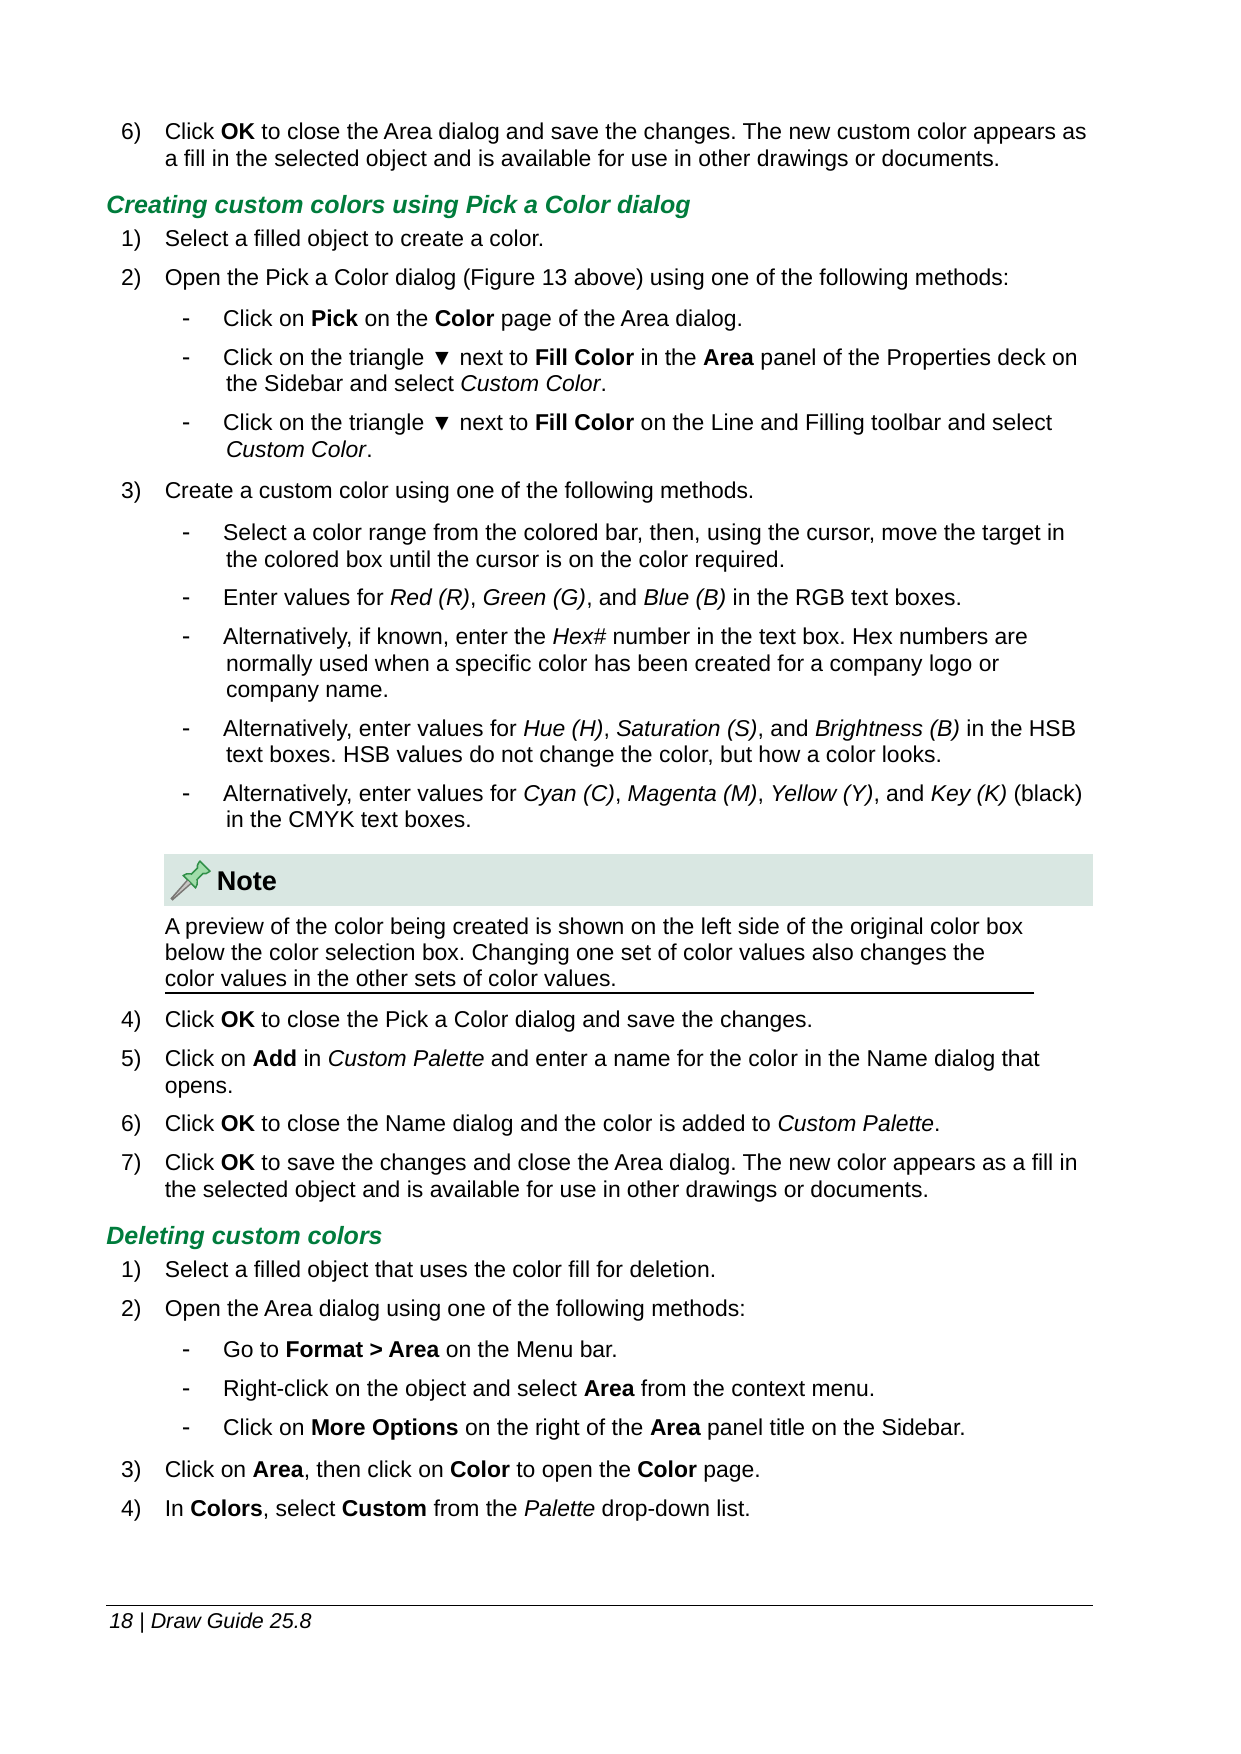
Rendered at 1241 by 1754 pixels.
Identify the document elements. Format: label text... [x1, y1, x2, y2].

list Click OK to close the Area dialog and save the changes. The new custom color appears as a fill in the selected object and is available for use in other drawings or documents. [121, 118, 1093, 171]
list Click OK to save the changes and close the Area dialog. The new color appears as a fill in the selected object and is available for use in other drawings or documents. [121, 1149, 1093, 1202]
list Click on Area, then click on Color to open the Color page. [121, 1456, 1093, 1482]
list Alternatively, enter values for Cyan (C), Magenta (M), Yellow (Y), and Key (K) (black) in the CMYK text boxes. [179, 777, 1093, 836]
list Click on the triangle ▼ next to Fill Color in the Area panel of the Properties deck on the Sidebar and select Custom Color. [179, 341, 1093, 397]
list Open the Pick a Color dialog (Figure 13 above) using one of the following methods: [121, 263, 1093, 290]
list Select a filled object to create a color. [121, 224, 1093, 251]
subtitle Creating custom colors using Pick a Color dialog [87, 189, 1093, 218]
list Click on the triangle ▼ next to Fill Color on the Line and Filling toolbar and select Custom Color. [179, 406, 1093, 465]
list Select a filled object that uses the color fill for deletion. [121, 1256, 1093, 1282]
list Click OK to close the Name dialog and the color is added to Custom Palette. [121, 1110, 1093, 1137]
list Alternatively, if known, enter the Hex# number in the text box. Hex numbers are normally used when a specific color has been created for a company logo or company name. [179, 620, 1093, 702]
list Click on Add in Custom Palette and enter a name for the color in the Name dialog that opens. [121, 1045, 1093, 1098]
list Alternatively, enter values for Hue (H), Saturation (S), and Brightness (B) in the HSB text boxes. HSB values do not change the color, but how a color looks. [179, 712, 1093, 767]
list Right-click on the object and select Area from the context menu. [179, 1372, 1093, 1402]
list Enter values for Red (R), Green (G), and Blue (B) in the RGB text boxes. [179, 581, 1093, 611]
list Click on Pick on the Color page of the Area dialog. [179, 302, 1093, 332]
list Open the Area dialog using one of the following methods: [121, 1294, 1093, 1321]
list Create a custom color using one of the following methods. [121, 477, 1093, 504]
list In Colors, select Custom from the Palette drop-down list. [121, 1495, 1093, 1521]
subtitle Deleting custom colors [106, 1221, 1093, 1249]
list Select a color range from the colored bar, then, using the cursor, move the target in the colored box until the cursor is on the color required. [179, 516, 1093, 572]
text A preview of the color being created is shown on the left side of the original color box below the color selection box. Changing one set of color values also changes the color values in the other sets of color values. [164, 913, 1034, 994]
list Click OK to close the Pick a Color dialog and save the changes. [121, 1006, 1093, 1033]
subtitle Note [164, 854, 1093, 906]
list Go to Format > Area on the Menu bar. [179, 1333, 1093, 1363]
list Click on More Options on the right of the Area panel title on the Sidebar. [179, 1411, 1093, 1443]
